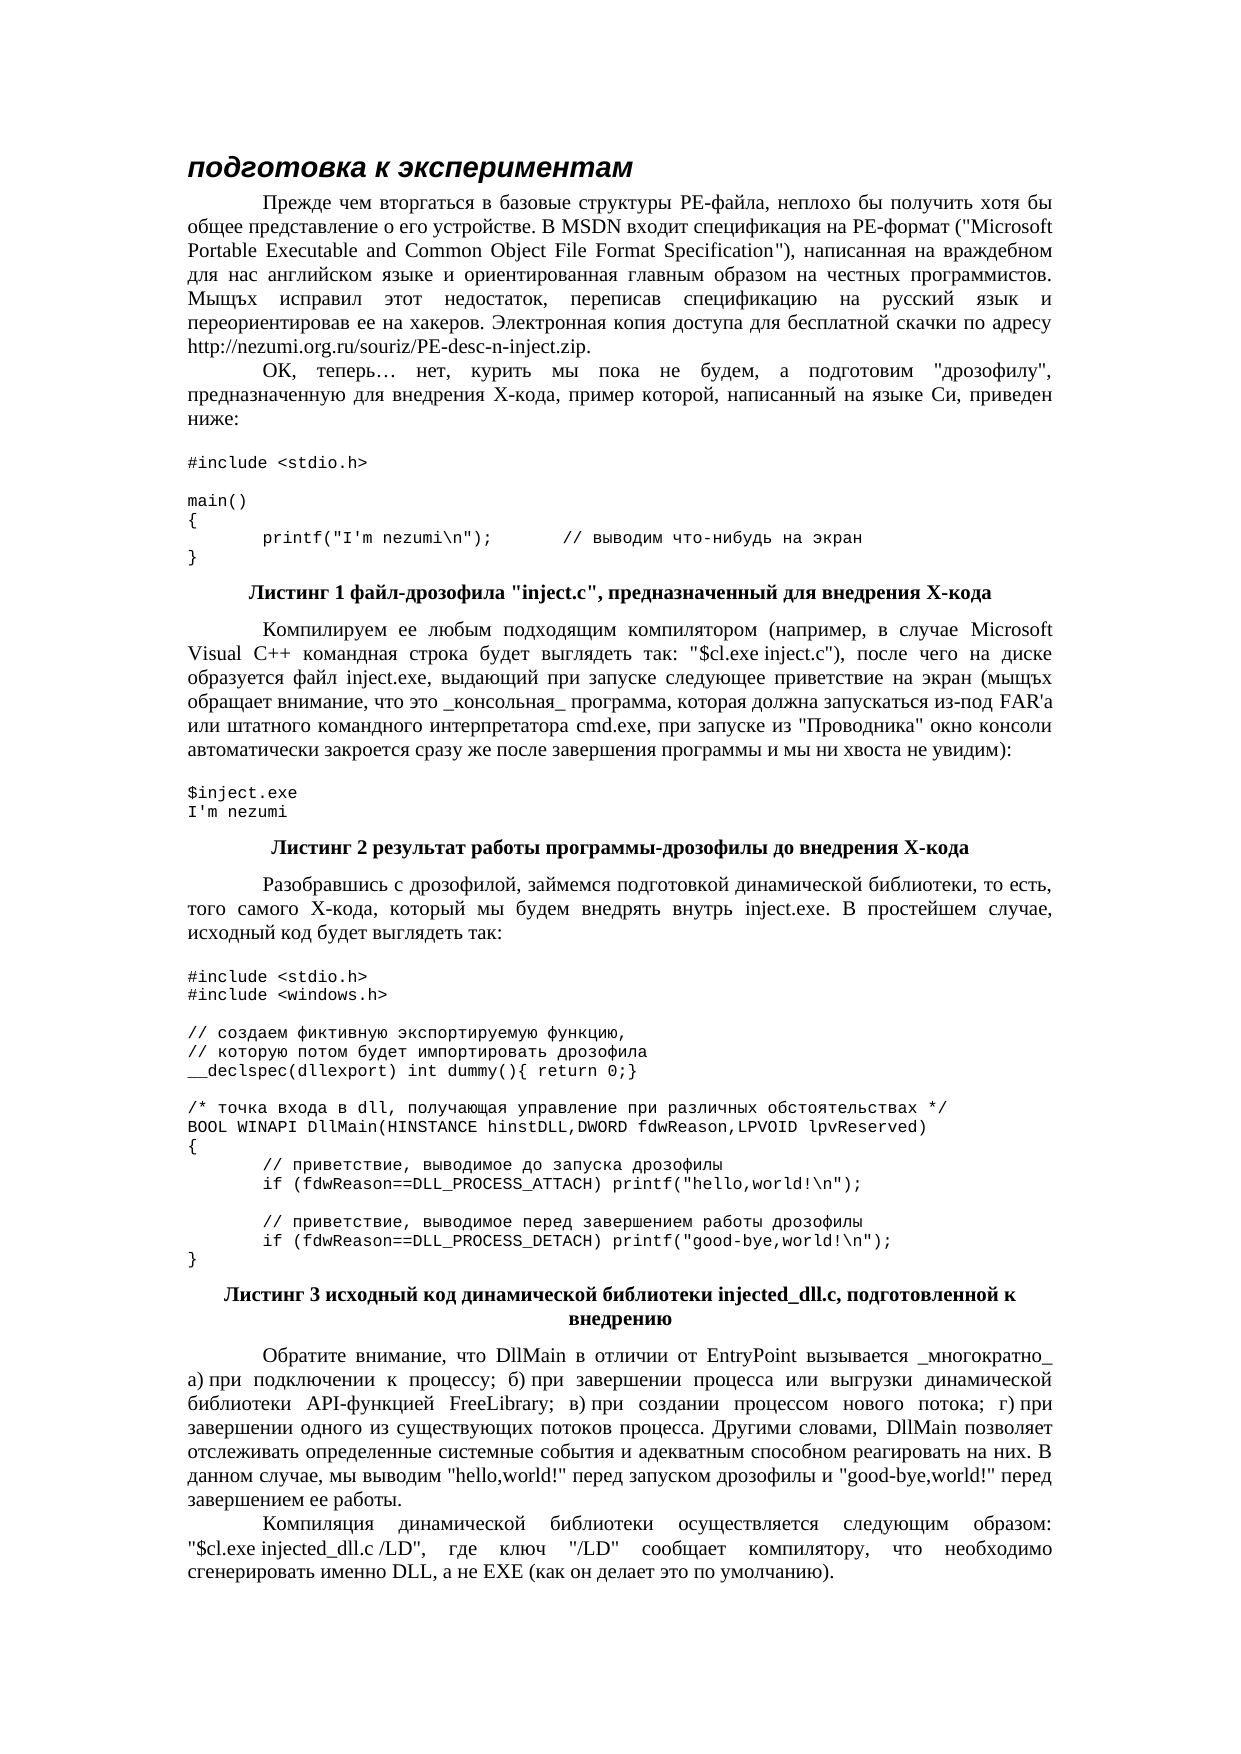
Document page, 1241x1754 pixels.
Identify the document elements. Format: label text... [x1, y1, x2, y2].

text Прежде чем вторгаться в базовые структуры PE-файла, неплохо бы получить хотя бы общее представление о его устройстве. В MSDN входит спецификация на PE-формат ("Microsoft Portable Executable and Common Object File Format Specification"), написанная на враждебном для нас английском языке и ориентированная главным образом на честных программистов. Мыщъх исправил этот недостаток, переписав спецификацию на русский язык и переориентировав ее на хакеров. Электронная копия доступа для бесплатной скачки по адресу http://nezumi.org.ru/souriz/PE-desc-n-inject.zip. [187, 190, 1053, 358]
text // создаем фиктивную экспортируемую функцию, [187, 1025, 1053, 1043]
text Листинг 3 исходный код динамической библиотеки injected_dll.c, подготовленной к внедрению [187, 1282, 1053, 1330]
text Обратите внимание, что DllMain в отличии от EntryPoint вызывается _многократно_ а) при подключении к процессу; б) при завершении процесса или выгрузки динамической библиотеки API-функцией FreeLibrary; в) при создании процессом нового потока; г) при завершении одного из существующих потоков процесса. Другими словами, DllMain позволяет отслеживать определенные системные события и адекватным способном реагировать на них. В данном случае, мы выводим "hello,world!" перед запуском дрозофилы и "good-bye,world!" перед завершением ее работы. [187, 1343, 1053, 1511]
subtitle подготовка к экспериментам [187, 150, 1053, 183]
text I'm nezumi [187, 804, 1053, 823]
text if (fdwReason==DLL_PROCESS_DETACH) printf("good-bye,world!\n"); [187, 1232, 1053, 1251]
text main() [187, 492, 1053, 511]
text { [187, 511, 1053, 530]
text #include <stdio.h> [187, 454, 1053, 473]
text BOOL WINAPI DllMain(HINSTANCE hinstDLL,DWORD fdwReason,LPVOID lpvReserved) [187, 1119, 1053, 1138]
text Разобравшись с дрозофилой, займемся подготовкой динамической библиотеки, то есть, того самого X-кода, который мы будем внедрять внутрь inject.exe. В простейшем случае, исходный код будет выглядеть так: [187, 872, 1053, 944]
text // приветствие, выводимое до запуска дрозофилы [187, 1157, 1053, 1176]
text ОК, теперь… нет, курить мы пока не будем, а подготовим "дрозофилу", предназначенную для внедрения X-кода, пример которой, написанный на языке Си, приведен ниже: [187, 358, 1053, 430]
text printf("I'm nezumi\n"); // выводим что-нибудь на экран [187, 530, 1053, 549]
text __declspec(dllexport) int dummy(){ return 0;} [187, 1062, 1053, 1081]
text // которую потом будет импортировать дрозофила [187, 1043, 1053, 1062]
text } [187, 549, 1053, 568]
text { [187, 1138, 1053, 1157]
text } [187, 1251, 1053, 1270]
text // приветствие, выводимое перед завершением работы дрозофилы [187, 1213, 1053, 1232]
text #include <stdio.h> [187, 968, 1053, 987]
text Компилируем ее любым подходящим компилятором (например, в случае Microsoft Visual C++ командная строка будет выглядеть так: "$cl.exe inject.c"), после чего на диске образуется файл inject.exe, выдающий при запуске следующее приветствие на экран (мыщъх обращает внимание, что это _консольная_ программа, которая должна запускаться из-под FAR'а или штатного командного интерпретатора cmd.exe, при запуске из "Проводника" окно консоли автоматически закроется сразу же после завершения программы и мы ни хвоста не увидим): [187, 617, 1053, 761]
text $inject.exe [187, 785, 1053, 804]
text Компиляция динамической библиотеки осуществляется следующим образом: "$cl.exe injected_dll.c /LD", где ключ "/LD" сообщает компилятору, что необходимо сгенерировать именно DLL, а не EXE (как он делает это по умолчанию). [187, 1511, 1053, 1583]
text if (fdwReason==DLL_PROCESS_ATTACH) printf("hello,world!\n"); [187, 1176, 1053, 1194]
text /* точка входа в dll, получающая управление при различных обстоятельствах */ [187, 1100, 1053, 1119]
text Листинг 1 файл-дрозофила "inject.c", предназначенный для внедрения X-кода [187, 580, 1053, 604]
text Листинг 2 результат работы программы-дрозофилы до внедрения X-кода [187, 835, 1053, 859]
text #include <windows.h> [187, 987, 1053, 1006]
